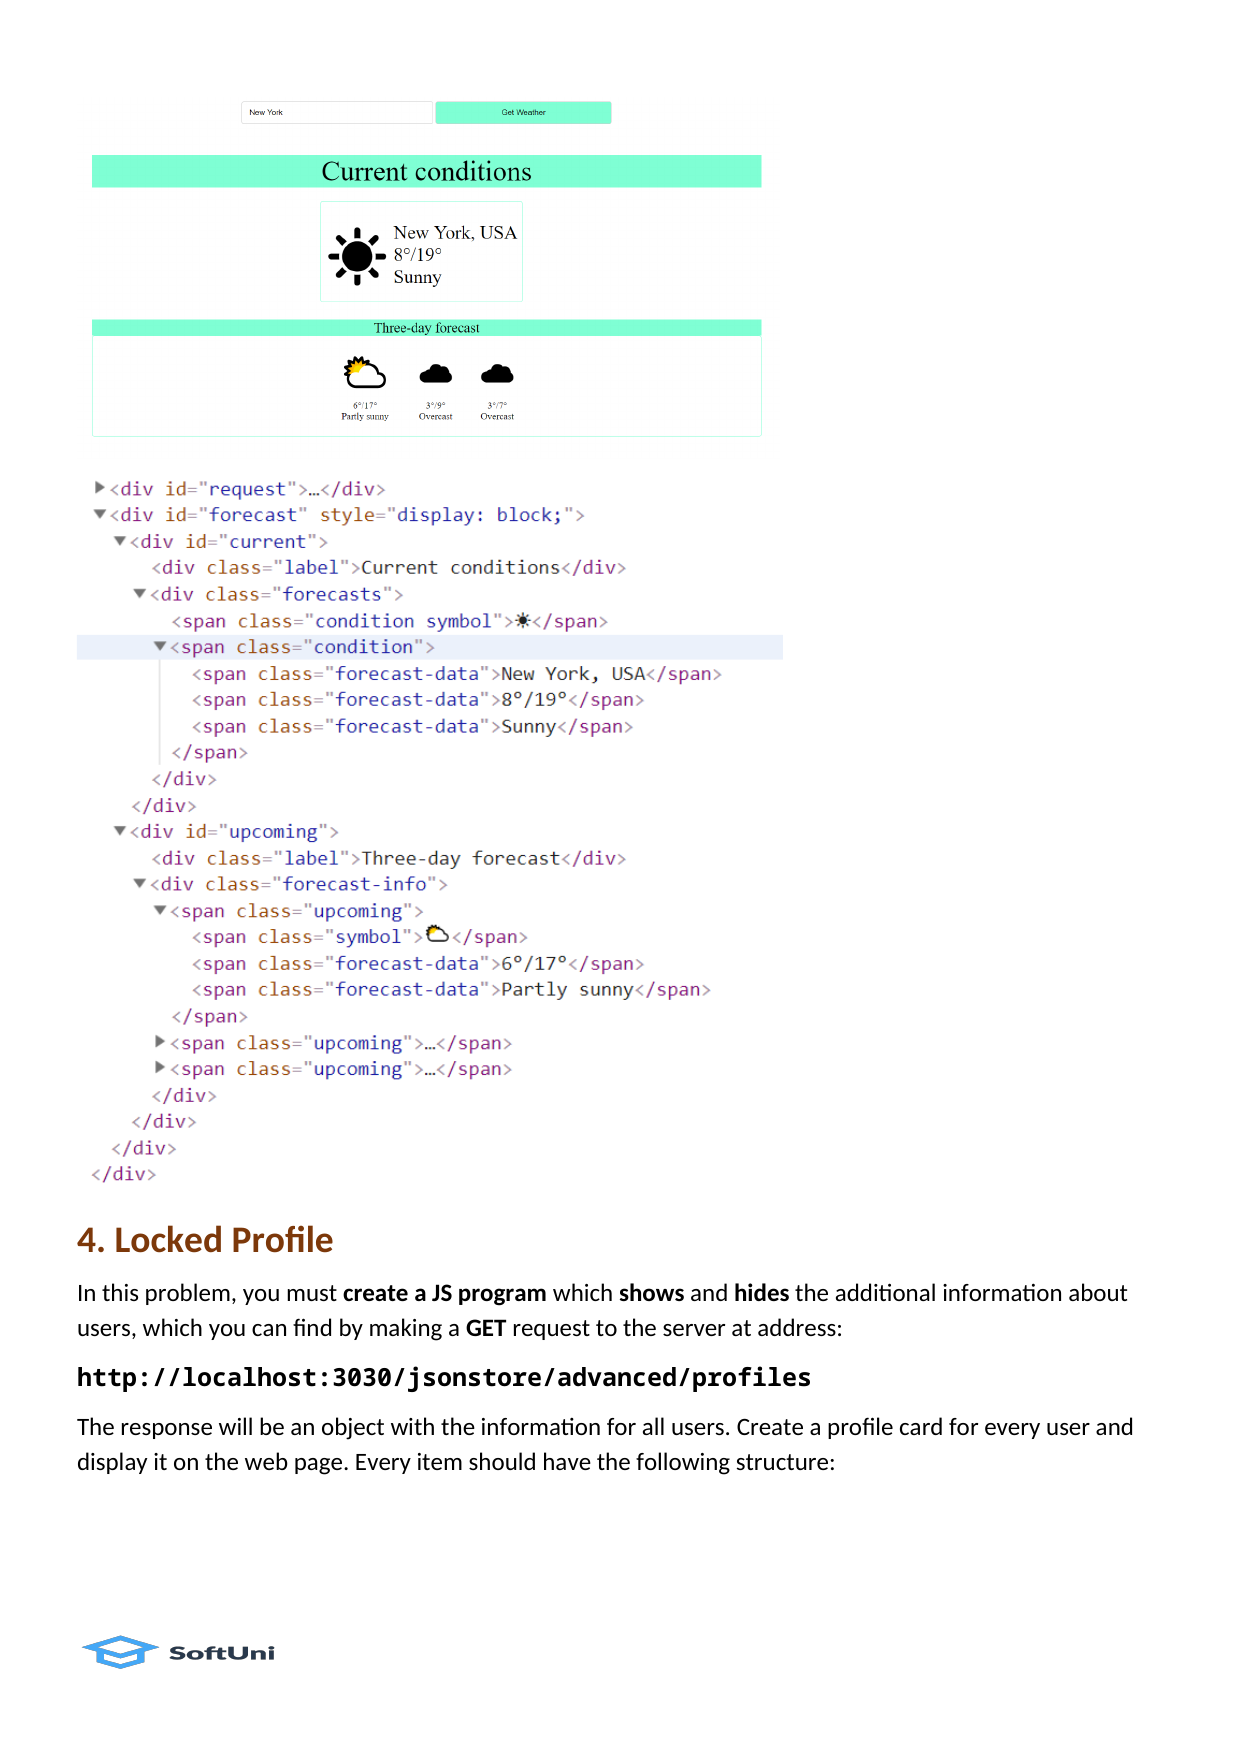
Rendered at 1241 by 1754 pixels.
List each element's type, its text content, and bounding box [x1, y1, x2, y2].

picture [76, 97, 781, 459]
text The response will be an object with the information for all users. Create a profile card for every user and display it on the web page. Every item should have the following structure: [77, 1411, 1163, 1477]
text http://localhost:3030/jsonstore/advanced/profiles [77, 1359, 1163, 1393]
subtitle Locked Profile [77, 1216, 1163, 1262]
picture [75, 1632, 281, 1672]
text In this problem, you must create a JS program which shows and hides the additional information about users, which you can find by making a GET request to the server at address: [77, 1277, 1163, 1342]
picture [76, 475, 783, 1191]
